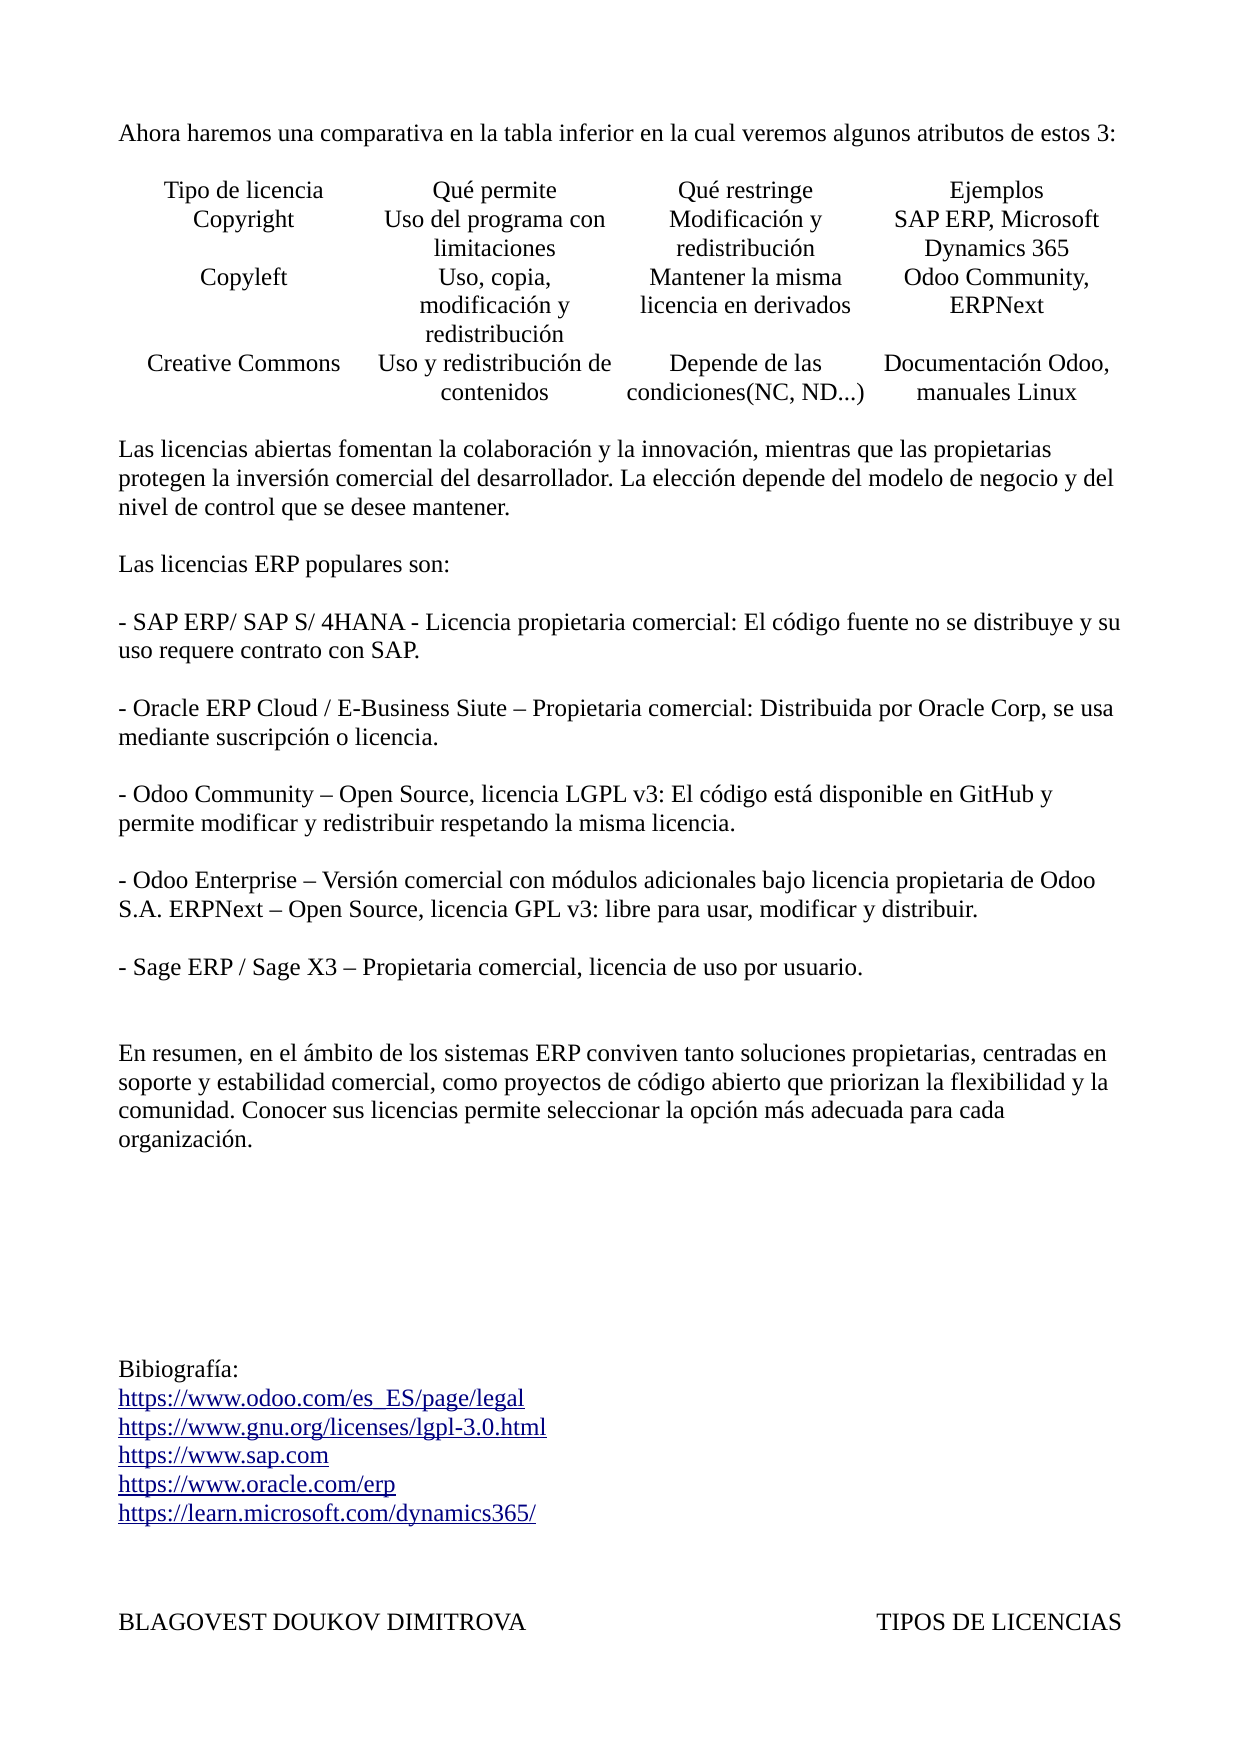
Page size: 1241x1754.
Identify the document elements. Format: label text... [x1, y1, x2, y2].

text En resumen, en el ámbito de los sistemas ERP conviven tanto soluciones propietarias, centradas en soporte y estabilidad comercial, como proyectos de código abierto que priorizan la flexibilidad y la comunidad. Conocer sus licencias permite seleccionar la opción más adecuada para cada organización. [118, 1038, 1122, 1153]
text - SAP ERP/ SAP S/ 4HANA - Licencia propietaria comercial: El código fuente no se distribuye y su uso requere contrato con SAP. [118, 607, 1122, 664]
text Ahora haremos una comparativa en la tabla inferior en la cual veremos algunos atributos de estos 3: [118, 118, 1122, 147]
table_header Ejemplos [871, 176, 1122, 204]
text https://www.odoo.com/es_ES/page/legal [118, 1383, 1122, 1412]
table_cell Mantener la misma licencia en derivados [620, 262, 871, 348]
text https://www.sap.com [118, 1441, 1122, 1469]
table_cell Uso del programa con limitaciones [369, 204, 620, 262]
text Las licencias abiertas fomentan la colaboración y la innovación, mientras que las propietarias protegen la inversión comercial del desarrollador. La elección depende del modelo de negocio y del nivel de control que se desee mantener. [118, 434, 1122, 521]
table_header Qué restringe [620, 176, 871, 204]
table_cell Modificación y redistribución [620, 204, 871, 262]
table_cell Uso, copia, modificación y redistribución [369, 262, 620, 348]
table_cell Copyright [118, 204, 369, 262]
text Bibiografía: [118, 1354, 1122, 1383]
table_cell SAP ERP, Microsoft Dynamics 365 [871, 204, 1122, 262]
table_cell Documentación Odoo, manuales Linux [871, 348, 1122, 406]
text - Sage ERP / Sage X3 – Propietaria comercial, licencia de uso por usuario. [118, 952, 1122, 981]
table_cell Depende de las condiciones(NC, ND...) [620, 348, 871, 406]
table_cell Creative Commons [118, 348, 369, 406]
text - Odoo Community – Open Source, licencia LGPL v3: El código está disponible en GitHub y permite modificar y redistribuir respetando la misma licencia. [118, 779, 1122, 837]
table_cell Odoo Community, ERPNext [871, 262, 1122, 348]
text Las licencias ERP populares son: [118, 549, 1122, 578]
text - Odoo Enterprise – Versión comercial con módulos adicionales bajo licencia propietaria de Odoo S.A. ERPNext – Open Source, licencia GPL v3: libre para usar, modificar y distribuir. [118, 866, 1122, 923]
table_cell Copyleft [118, 262, 369, 348]
text https://www.oracle.com/erp [118, 1469, 1122, 1498]
table_header Qué permite [369, 176, 620, 204]
table_header Tipo de licencia [118, 176, 369, 204]
text - Oracle ERP Cloud / E-Business Siute – Propietaria comercial: Distribuida por Oracle Corp, se usa mediante suscripción o licencia. [118, 693, 1122, 751]
text https://www.gnu.org/licenses/lgpl-3.0.html [118, 1412, 1122, 1441]
table_cell Uso y redistribución de contenidos [369, 348, 620, 406]
text https://learn.microsoft.com/dynamics365/ [118, 1498, 1122, 1527]
